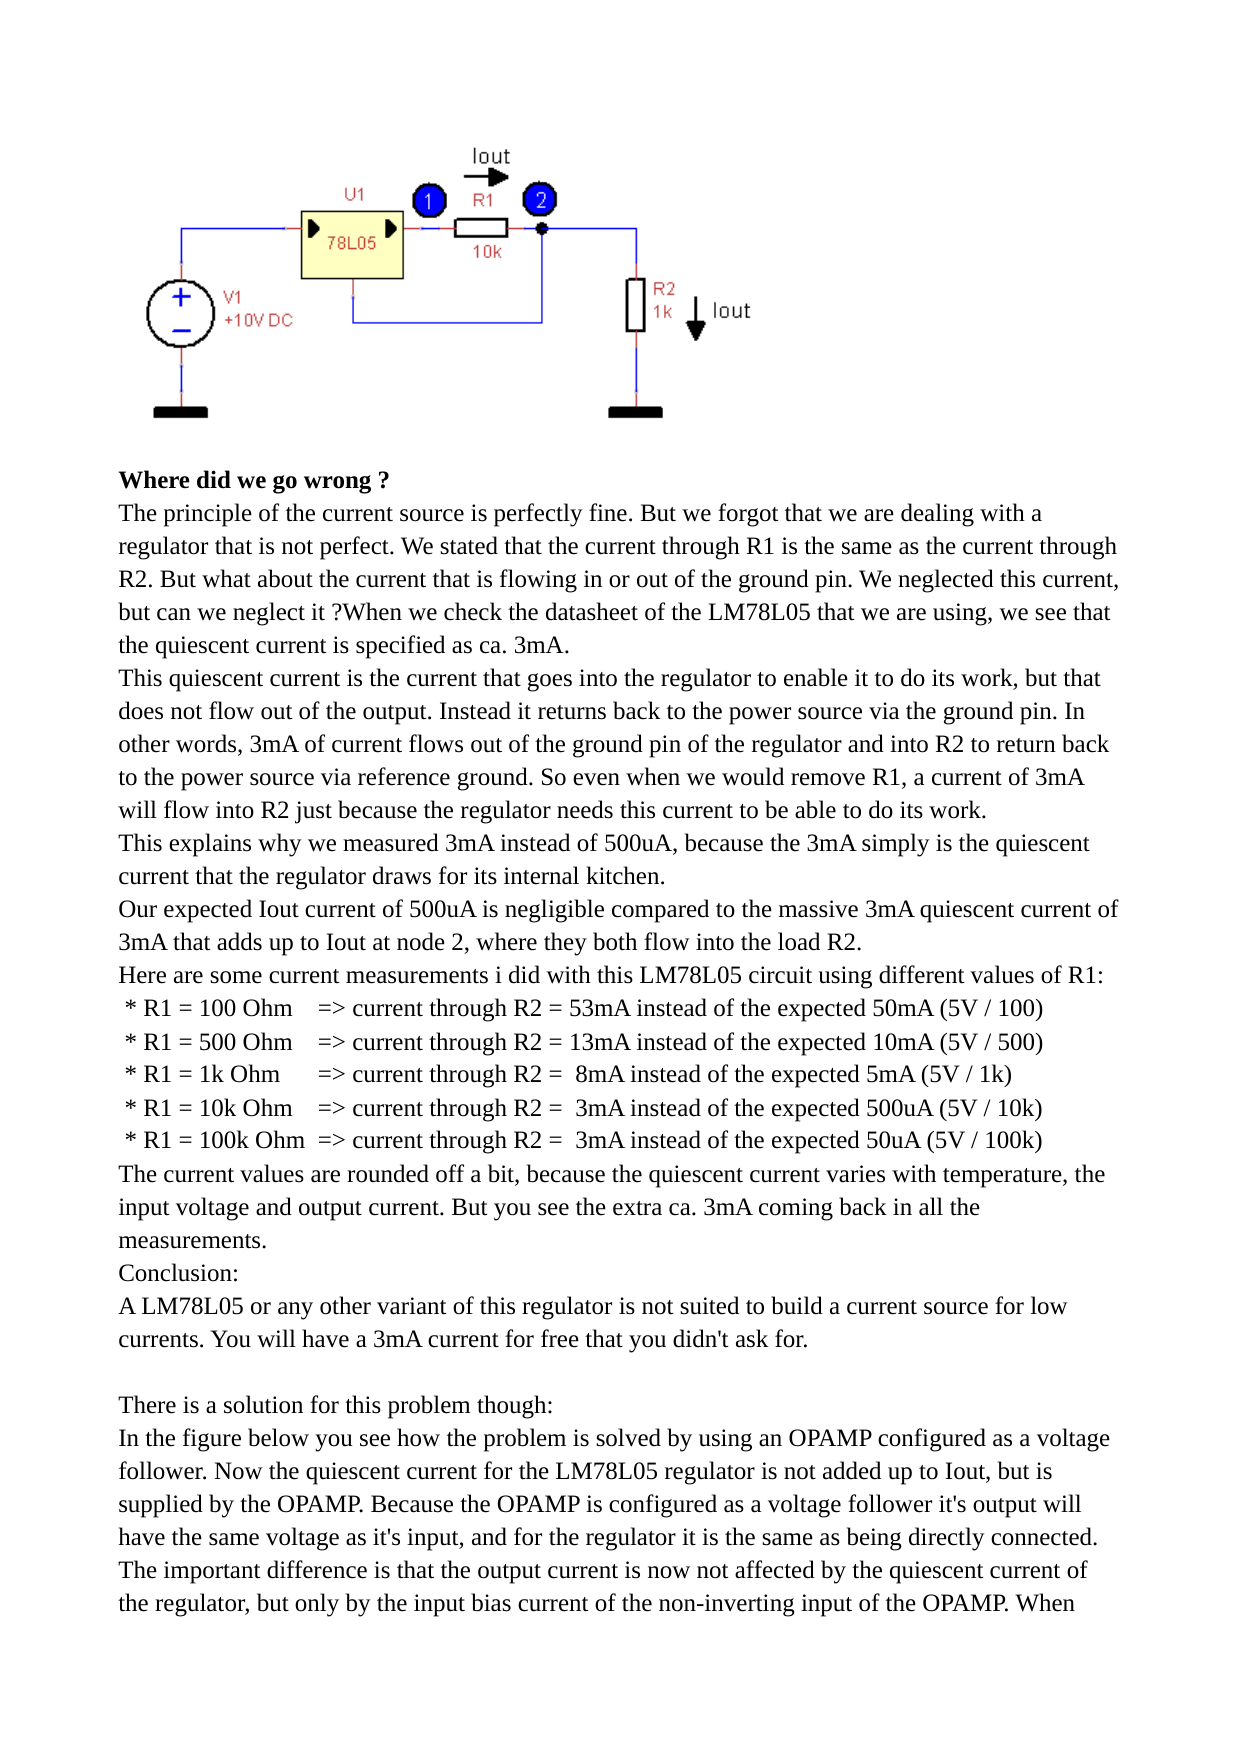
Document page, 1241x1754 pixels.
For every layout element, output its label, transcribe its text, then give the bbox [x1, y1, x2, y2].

picture [118, 118, 776, 461]
text Where did we go wrong ? The principle of the current source is perfectly fine. But we forgot that we are dealing with a regulator that is not perfect. We stated that the current through R1 is the same as the current through R2. But what about the current that is flowing in or out of the ground pin. We neglected this current, but can we neglect it ?When we check the datasheet of the LM78L05 that we are using, we see that the quiescent current is specified as ca. 3mA. This quiescent current is the current that goes into the regulator to enable it to do its work, but that does not flow out of the output. Instead it returns back to the power source via the ground pin. In other words, 3mA of current flows out of the ground pin of the regulator and into R2 to return back to the power source via reference ground. So even when we would remove R1, a current of 3mA will flow into R2 just because the regulator needs this current to be able to do its work. This explains why we measured 3mA instead of 500uA, because the 3mA simply is the quiescent current that the regulator draws for its internal kitchen. Our expected Iout current of 500uA is negligible compared to the massive 3mA quiescent current of 3mA that adds up to Iout at node 2, where they both flow into the load R2. Here are some current measurements i did with this LM78L05 circuit using different values of R1: * R1 = 100 Ohm => current through R2 = 53mA instead of the expected 50mA (5V / 100) * R1 = 500 Ohm => current through R2 = 13mA instead of the expected 10mA (5V / 500) * R1 = 1k Ohm => current through R2 = 8mA instead of the expected 5mA (5V / 1k) * R1 = 10k Ohm => current through R2 = 3mA instead of the expected 500uA (5V / 10k) * R1 = 100k Ohm => current through R2 = 3mA instead of the expected 50uA (5V / 100k) The current values are rounded off a bit, because the quiescent current varies with temperature, the input voltage and output current. But you see the extra ca. 3mA coming back in all the measurements. Conclusion: A LM78L05 or any other variant of this regulator is not suited to build a current source for low currents. You will have a 3mA current for free that you didn't ask for. There is a solution for this problem though: In the figure below you see how the problem is solved by using an OPAMP configured as a voltage follower. Now the quiescent current for the LM78L05 regulator is not added up to Iout, but is supplied by the OPAMP. Because the OPAMP is configured as a voltage follower it's output will have the same voltage as it's input, and for the regulator it is the same as being directly connected. The important difference is that the output current is now not affected by the quiescent current of the regulator, but only by the input bias current of the non-inverting input of the OPAMP. When [118, 118, 1122, 1617]
